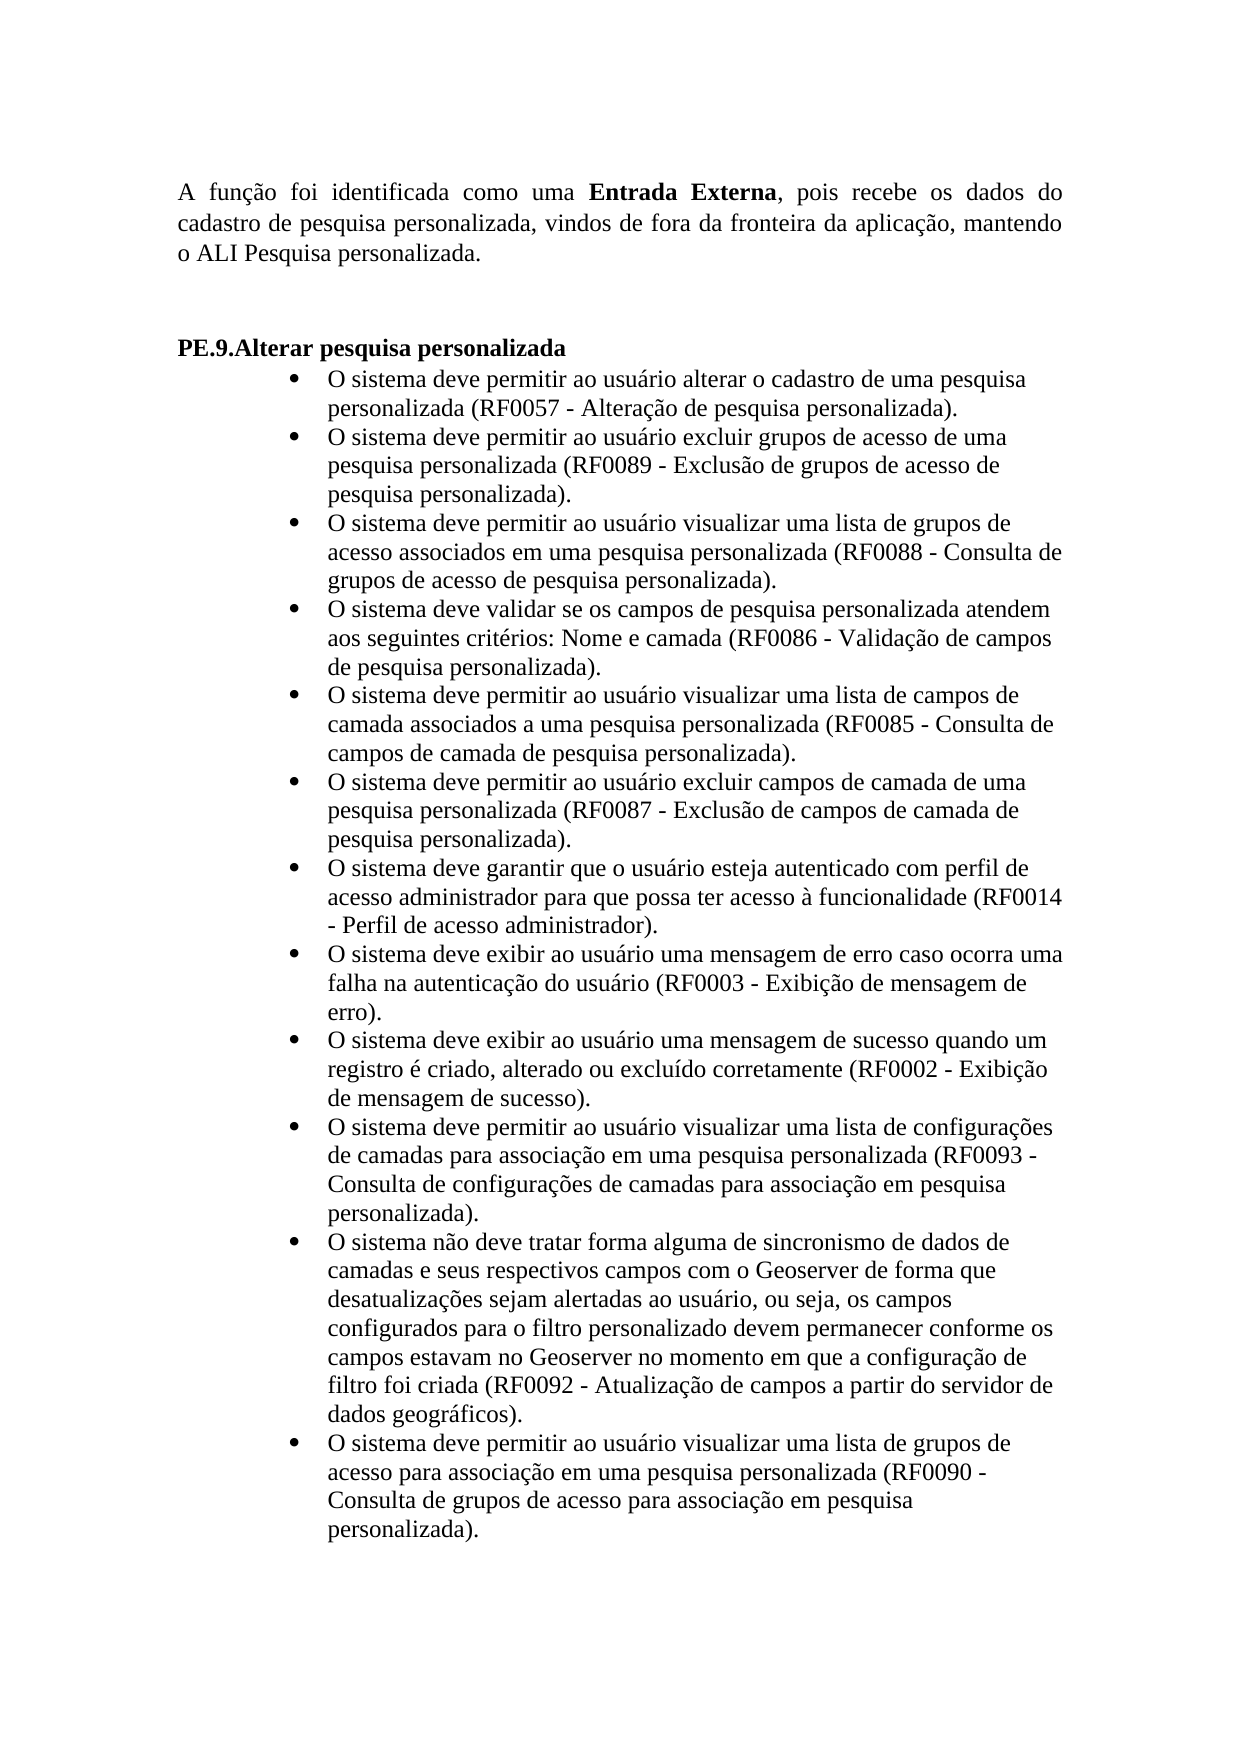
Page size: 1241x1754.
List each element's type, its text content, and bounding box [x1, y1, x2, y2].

list O sistema deve exibir ao usuário uma mensagem de erro caso ocorra uma falha na autenticação do usuário (RF0003 - Exibição de mensagem de erro). [290, 939, 1063, 1025]
list O sistema deve permitir ao usuário visualizar uma lista de grupos de acesso associados em uma pesquisa personalizada (RF0088 - Consulta de grupos de acesso de pesquisa personalizada). [290, 508, 1063, 594]
list O sistema deve permitir ao usuário excluir campos de camada de uma pesquisa personalizada (RF0087 - Exclusão de campos de camada de pesquisa personalizada). [290, 767, 1063, 853]
list O sistema deve garantir que o usuário esteja autenticado com perfil de acesso administrador para que possa ter acesso à funcionalidade (RF0014 - Perfil de acesso administrador). [290, 853, 1063, 939]
list O sistema deve permitir ao usuário visualizar uma lista de grupos de acesso para associação em uma pesquisa personalizada (RF0090 - Consulta de grupos de acesso para associação em pesquisa personalizada). [290, 1428, 1063, 1543]
list O sistema não deve tratar forma alguma de sincronismo de dados de camadas e seus respectivos campos com o Geoserver de forma que desatualizações sejam alertadas ao usuário, ou seja, os campos configurados para o filtro personalizado devem permanecer conforme os campos estavam no Geoserver no momento em que a configuração de filtro foi criada (RF0092 - Atualização de campos a partir do servidor de dados geográficos). [290, 1227, 1063, 1428]
list O sistema deve validar se os campos de pesquisa personalizada atendem aos seguintes critérios: Nome e camada (RF0086 - Validação de campos de pesquisa personalizada). [290, 594, 1063, 680]
list Alterar pesquisa personalizada [177, 333, 1063, 362]
list O sistema deve permitir ao usuário visualizar uma lista de campos de camada associados a uma pesquisa personalizada (RF0085 - Consulta de campos de camada de pesquisa personalizada). [290, 680, 1063, 767]
list O sistema deve permitir ao usuário visualizar uma lista de configurações de camadas para associação em uma pesquisa personalizada (RF0093 - Consulta de configurações de camadas para associação em pesquisa personalizada). [290, 1112, 1063, 1227]
list O sistema deve exibir ao usuário uma mensagem de sucesso quando um registro é criado, alterado ou excluído corretamente (RF0002 - Exibição de mensagem de sucesso). [290, 1025, 1063, 1112]
text A função foi identificada como uma Entrada Externa, pois recebe os dados do cadastro de pesquisa personalizada, vindos de fora da fronteira da aplicação, mantendo o ALI Pesquisa personalizada. [177, 177, 1063, 267]
list O sistema deve permitir ao usuário alterar o cadastro de uma pesquisa personalizada (RF0057 - Alteração de pesquisa personalizada). [290, 364, 1063, 422]
list O sistema deve permitir ao usuário excluir grupos de acesso de uma pesquisa personalizada (RF0089 - Exclusão de grupos de acesso de pesquisa personalizada). [290, 422, 1063, 508]
